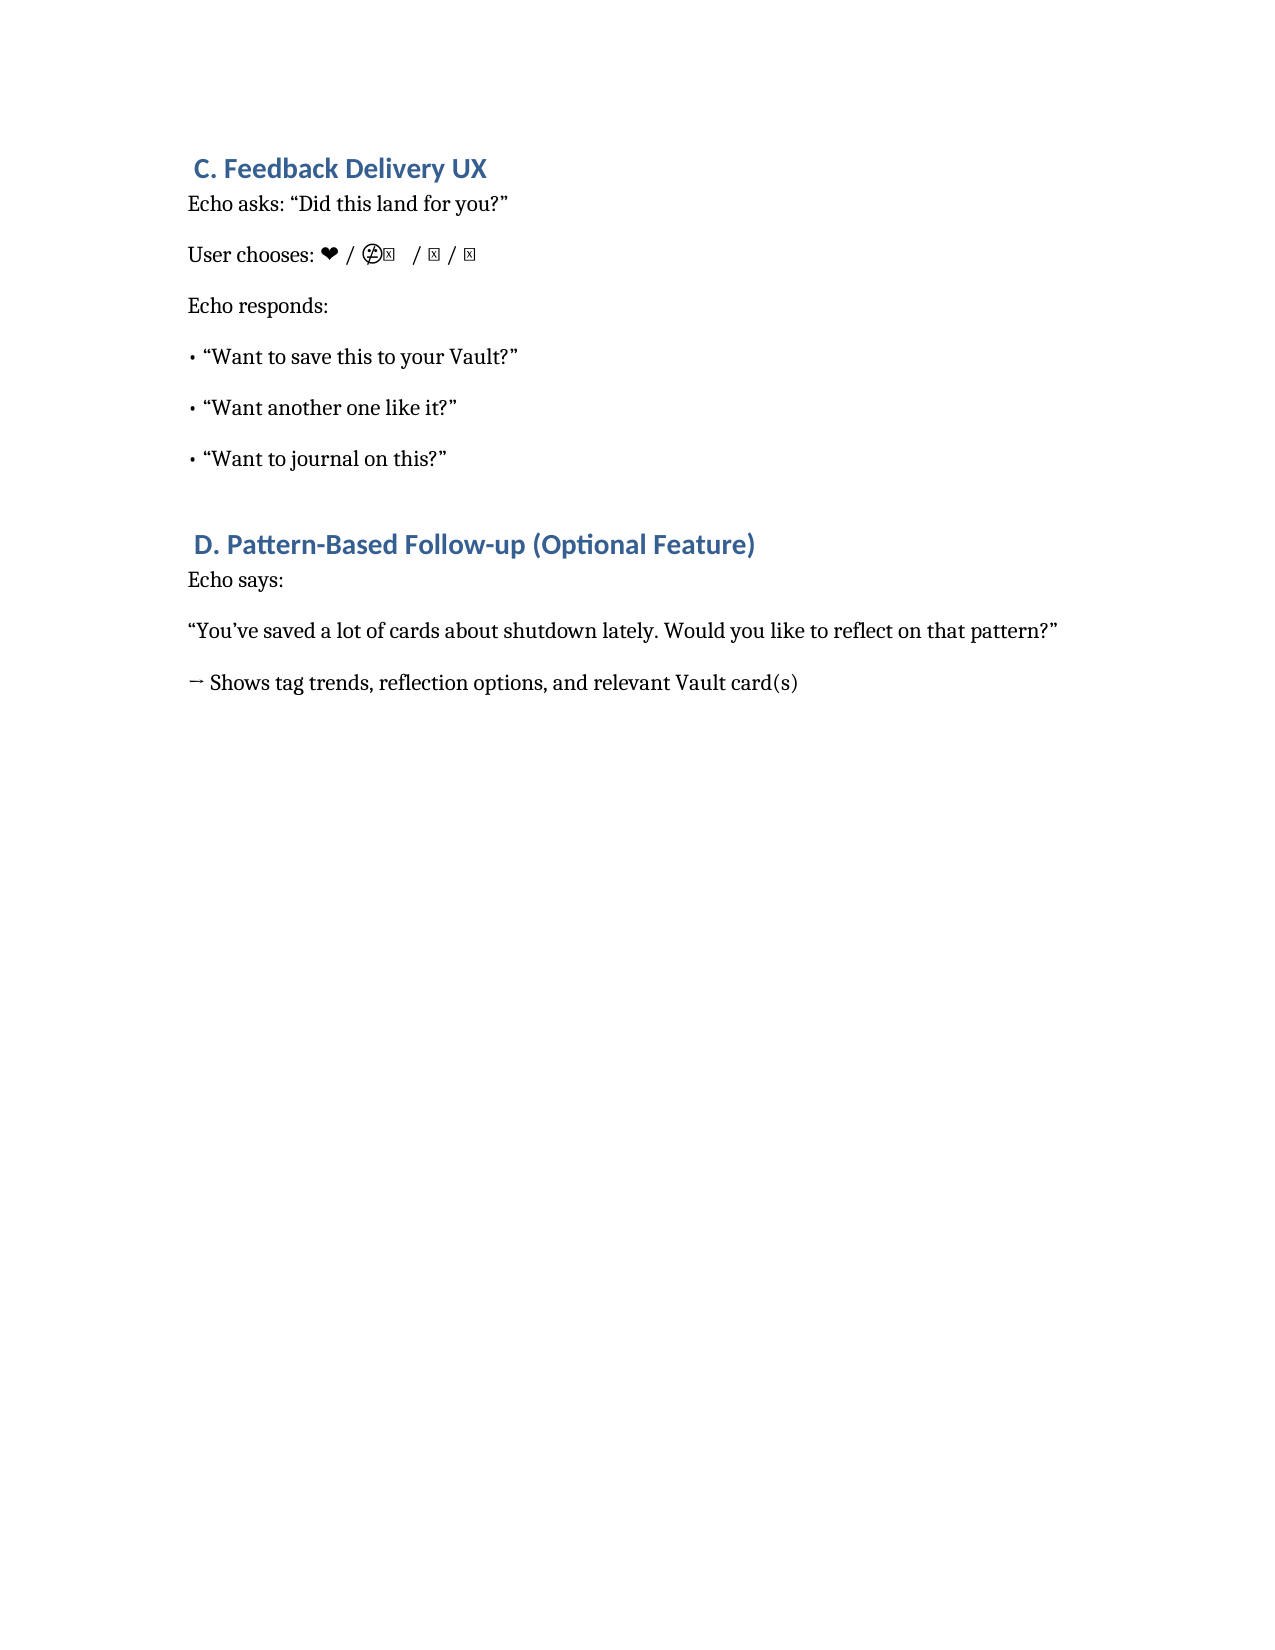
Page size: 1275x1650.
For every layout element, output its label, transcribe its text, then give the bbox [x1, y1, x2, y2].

text Echo asks: “Did this land for you?” [187, 191, 1087, 217]
subtitle C. Feedback Delivery UX [187, 150, 1087, 186]
text • “Want to save this to your Vault?” [187, 344, 1087, 370]
text • “Want another one like it?” [187, 395, 1087, 421]
text Echo responds: [187, 293, 1087, 319]
text • “Want to journal on this?” [187, 446, 1087, 472]
text Echo says: [187, 567, 1087, 594]
subtitle D. Pattern-Based Follow-up (Optional Feature) [187, 526, 1087, 562]
text User chooses: ❤️ / 🔁 / 😐 / 📌 / 📝 [187, 242, 1087, 268]
text → Shows tag trends, reflection options, and relevant Vault card(s) [187, 669, 1087, 696]
text “You’ve saved a lot of cards about shutdown lately. Would you like to reflect on that pattern?” [187, 618, 1087, 645]
